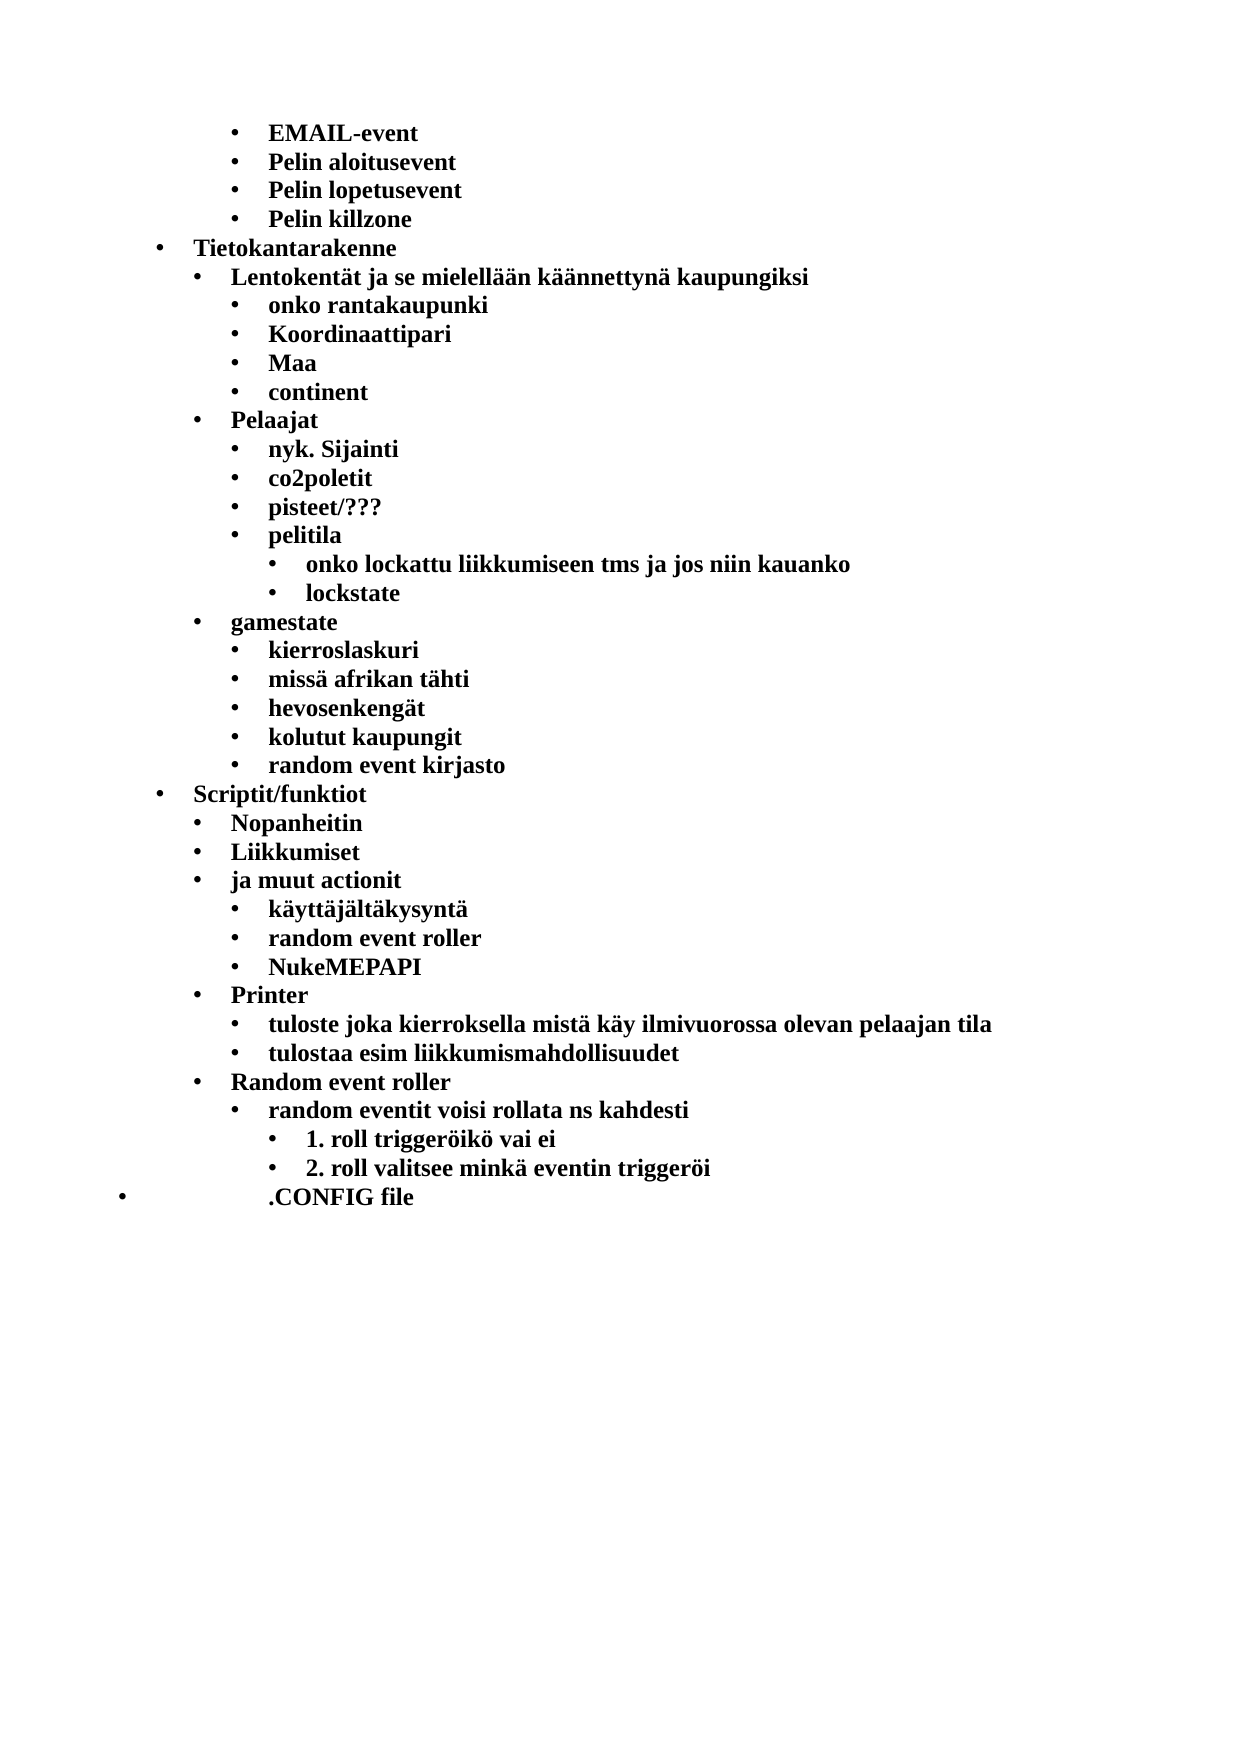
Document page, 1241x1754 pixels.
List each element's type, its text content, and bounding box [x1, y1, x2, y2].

list Nopanheitin [193, 808, 1122, 837]
list Scriptit/funktiot [156, 779, 1122, 808]
list Tietokantarakenne [156, 233, 1122, 262]
list .CONFIG file [118, 1182, 1122, 1211]
list Liikkumiset [193, 837, 1122, 866]
list Koordinaattipari [231, 319, 1122, 348]
list Pelin aloitusevent [231, 147, 1122, 176]
list pelitila [231, 521, 1122, 549]
list EMAIL-event [231, 118, 1122, 147]
list 1. roll triggeröikö vai ei [268, 1124, 1122, 1153]
list nyk. Sijainti [231, 434, 1122, 463]
list Lentokentät ja se mielellään käännettynä kaupungiksi [193, 262, 1122, 291]
list Random event roller [193, 1067, 1122, 1096]
list pisteet/??? [231, 492, 1122, 521]
list missä afrikan tähti [231, 664, 1122, 693]
list tulostaa esim liikkumismahdollisuudet [231, 1038, 1122, 1067]
list käyttäjältäkysyntä [231, 894, 1122, 923]
list lockstate [268, 578, 1122, 607]
list Maa [231, 348, 1122, 377]
list NukeMEPAPI [231, 952, 1122, 981]
list onko rantakaupunki [231, 291, 1122, 319]
list random event roller [231, 923, 1122, 952]
list onko lockattu liikkumiseen tms ja jos niin kauanko [268, 549, 1122, 578]
list ja muut actionit [193, 866, 1122, 894]
list tuloste joka kierroksella mistä käy ilmivuorossa olevan pelaajan tila [231, 1009, 1122, 1038]
list Printer [193, 981, 1122, 1009]
list random event kirjasto [231, 751, 1122, 779]
list kolutut kaupungit [231, 722, 1122, 751]
list continent [231, 377, 1122, 406]
list co2poletit [231, 463, 1122, 492]
list gamestate [193, 607, 1122, 636]
list random eventit voisi rollata ns kahdesti [231, 1096, 1122, 1124]
list Pelaajat [193, 406, 1122, 434]
list kierroslaskuri [231, 636, 1122, 664]
list Pelin killzone [231, 204, 1122, 233]
list hevosenkengät [231, 693, 1122, 722]
list Pelin lopetusevent [231, 176, 1122, 204]
list 2. roll valitsee minkä eventin triggeröi [268, 1153, 1122, 1182]
